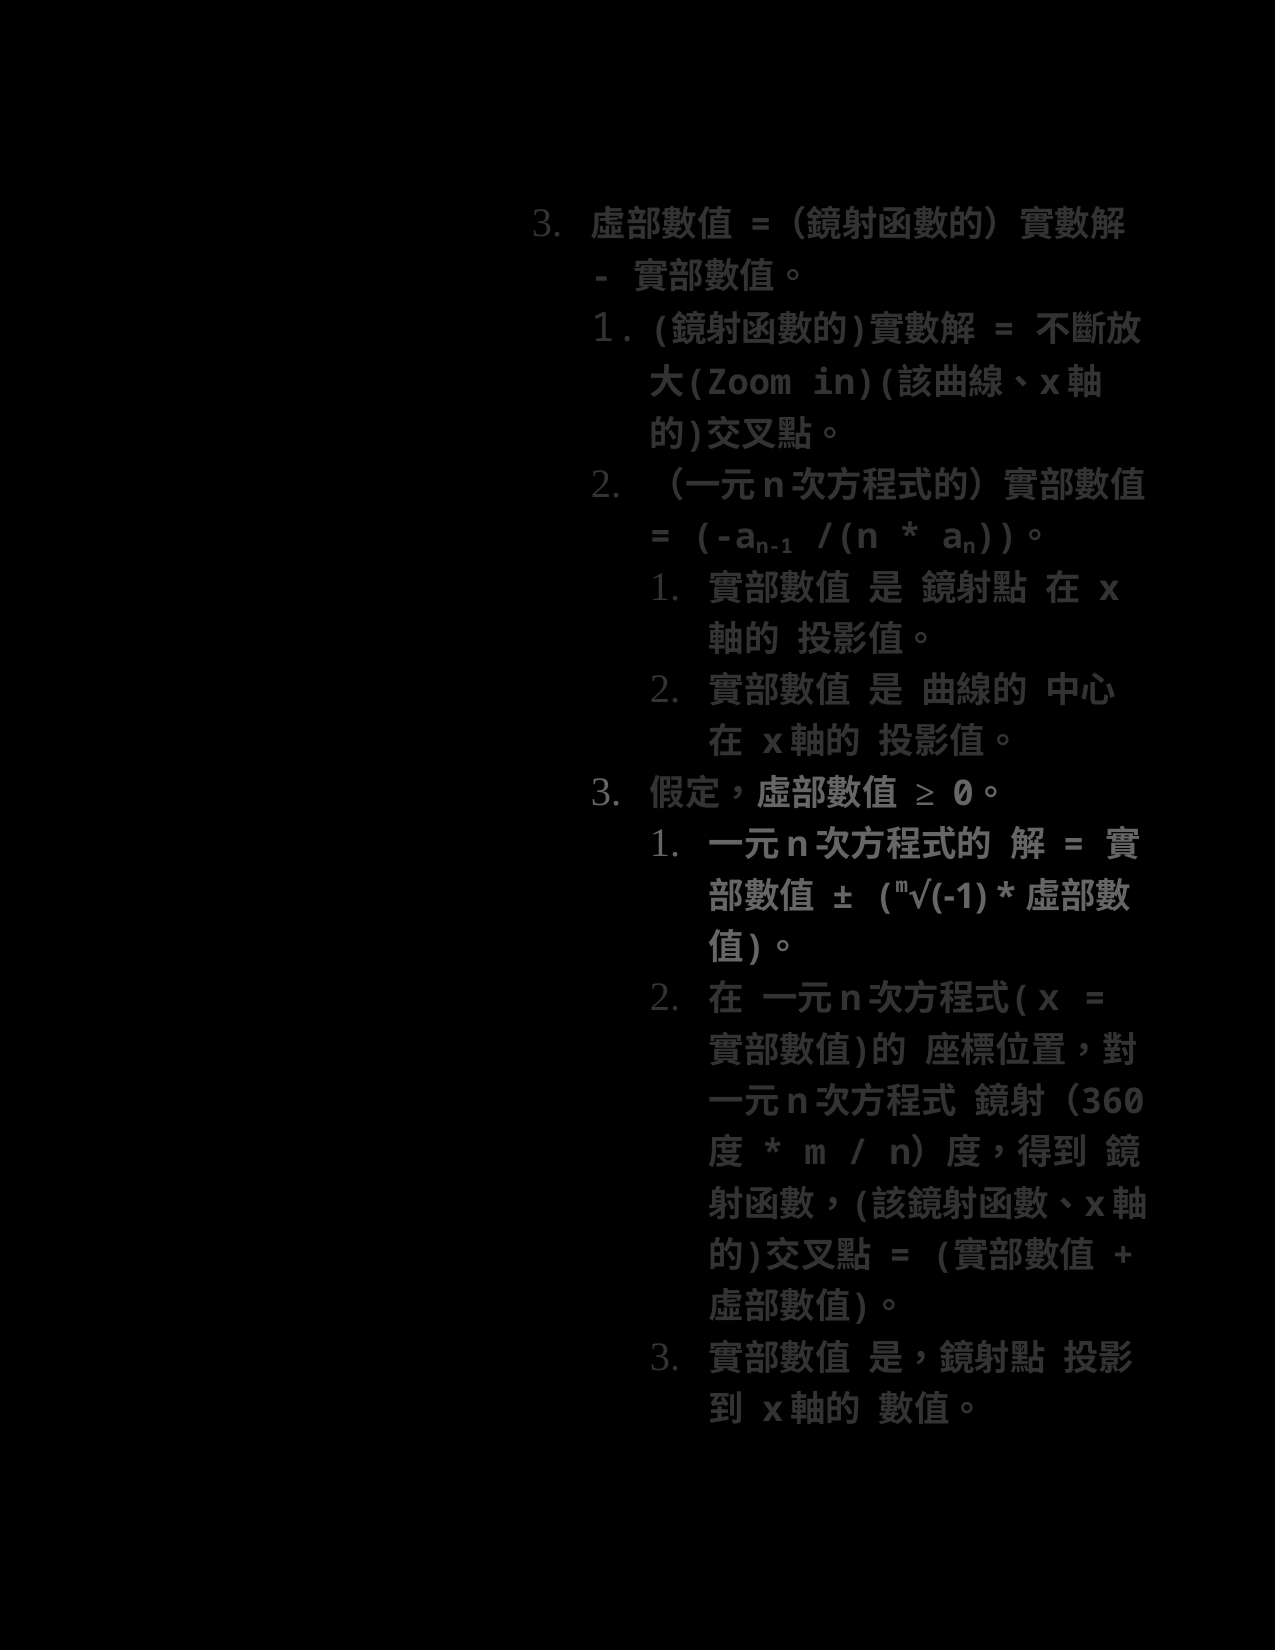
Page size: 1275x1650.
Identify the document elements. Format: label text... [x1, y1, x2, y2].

list (鏡射函數的)實數解 = 不斷放大(Zoom in)(該曲線、x軸 的)交叉點。 [591, 298, 1157, 456]
list （一元n次方程式的）實部數值 = (-an-1 /(n * an))。 [591, 456, 1157, 559]
list 在 一元n次方程式(ｘ = 實部數值)的 座標位置，對 一元n次方程式 鏡射（360度 * m / n）度，得到 鏡射函數，(該鏡射函數、x軸 的)交叉點 = (實部數值 + 虛部數值)。 [649, 970, 1157, 1329]
list 一元n次方程式的 解 = 實部數值 ± (m√(-1) * 虛部數值)。 [649, 816, 1157, 970]
list 虛部數值 =（鏡射函數的）實數解 - 實部數值。 [532, 196, 1157, 298]
list 實部數值 是 鏡射點 在 x軸的 投影值。 [649, 559, 1157, 662]
list 實部數值 是 曲線的 中心 在 x軸的 投影值。 [649, 662, 1157, 764]
list 實部數值 是，鏡射點 投影到 x軸的 數值。 [649, 1329, 1157, 1432]
list 假定，虛部數值 ≥ 0。 [591, 764, 1157, 816]
